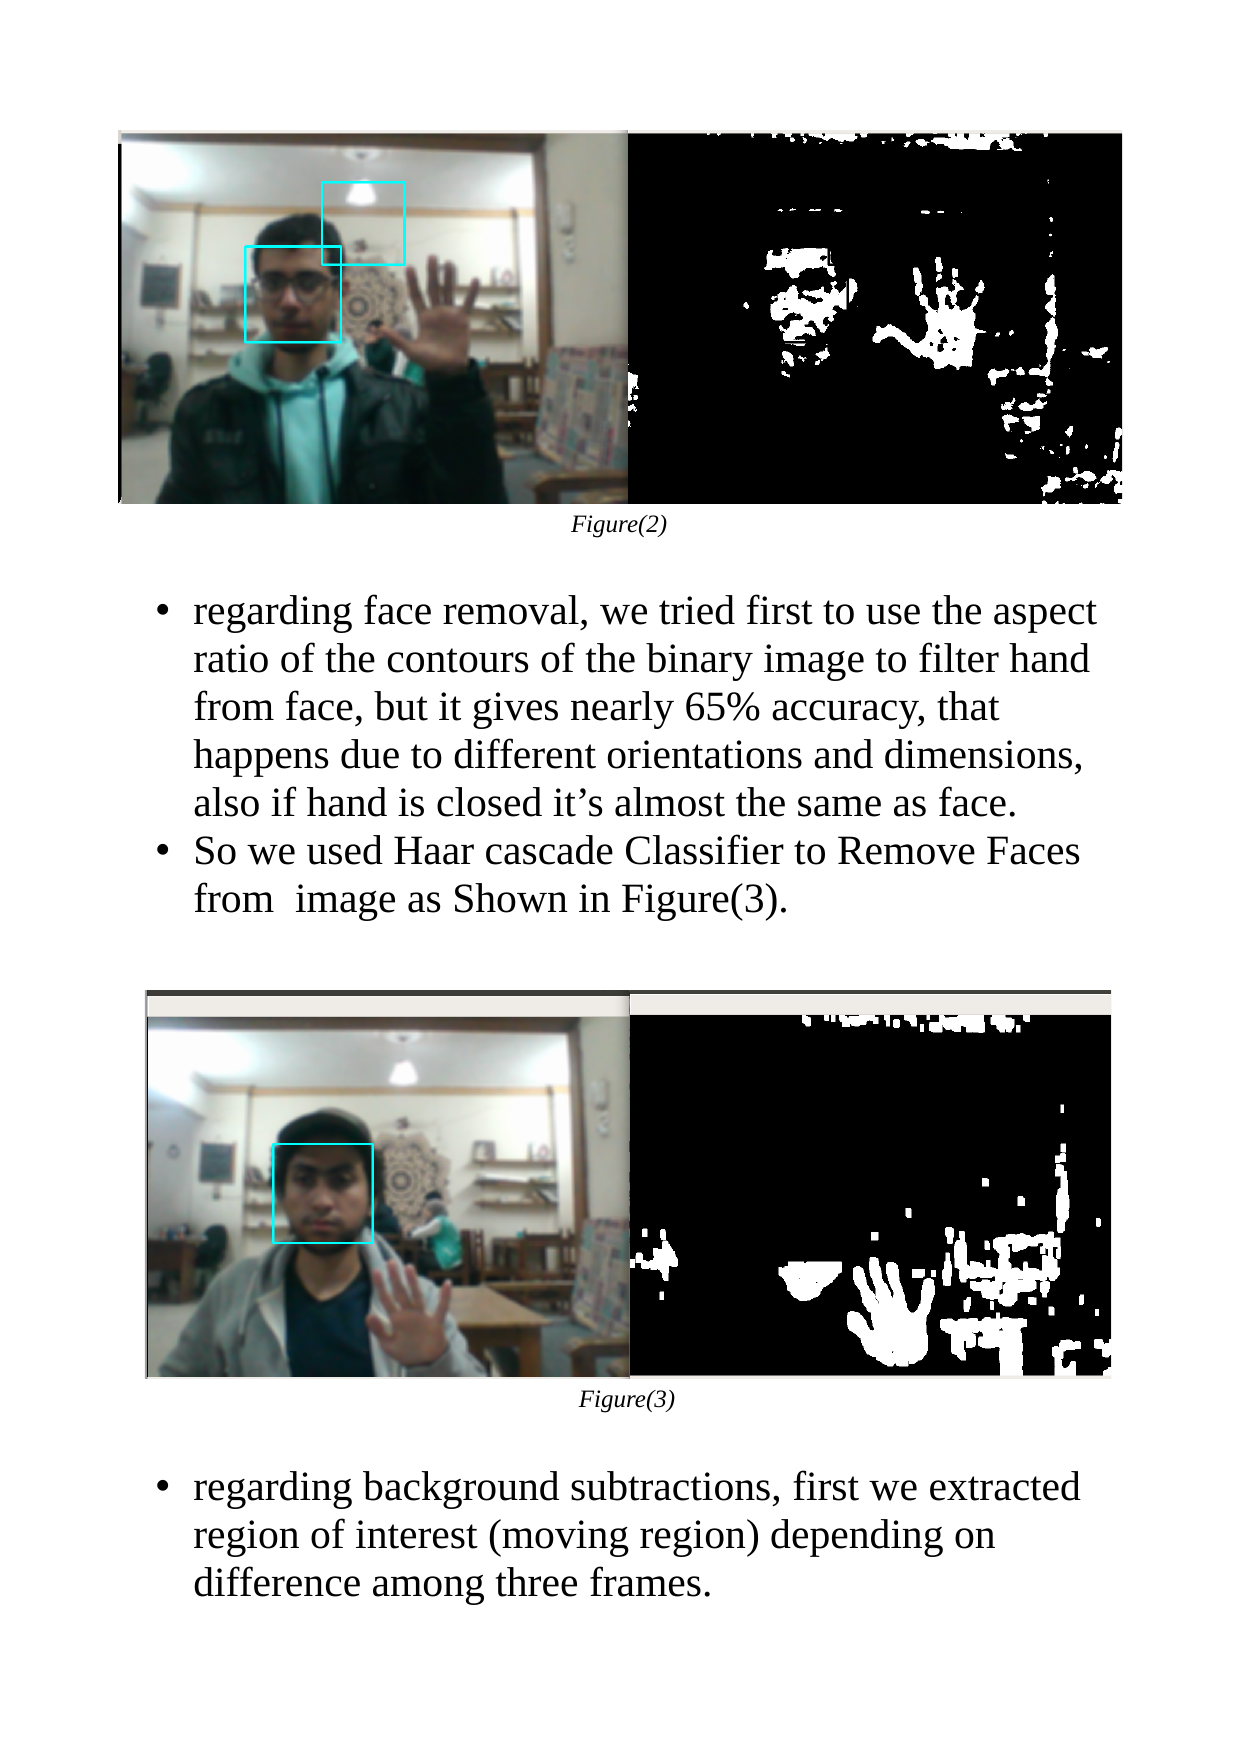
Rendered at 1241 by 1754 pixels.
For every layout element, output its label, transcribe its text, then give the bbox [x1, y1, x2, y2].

list So we used Haar cascade Classifier to Remove Faces from image as Shown in Figure(3). [156, 825, 1122, 921]
picture [144, 990, 1112, 1379]
list regarding face removal, we tried first to use the aspect ratio of the contours of the binary image to filter hand from face, but it gives nearly 65% accuracy, that happens due to different orientations and dimensions, also if hand is closed it’s almost the same as face. [156, 586, 1122, 825]
picture [118, 130, 1123, 504]
list Figure(3) [145, 1379, 1111, 1413]
list regarding background subtractions, first we extracted region of interest (moving region) depending on difference among three frames. [156, 1461, 1122, 1605]
text Figure(2) [118, 504, 1122, 538]
